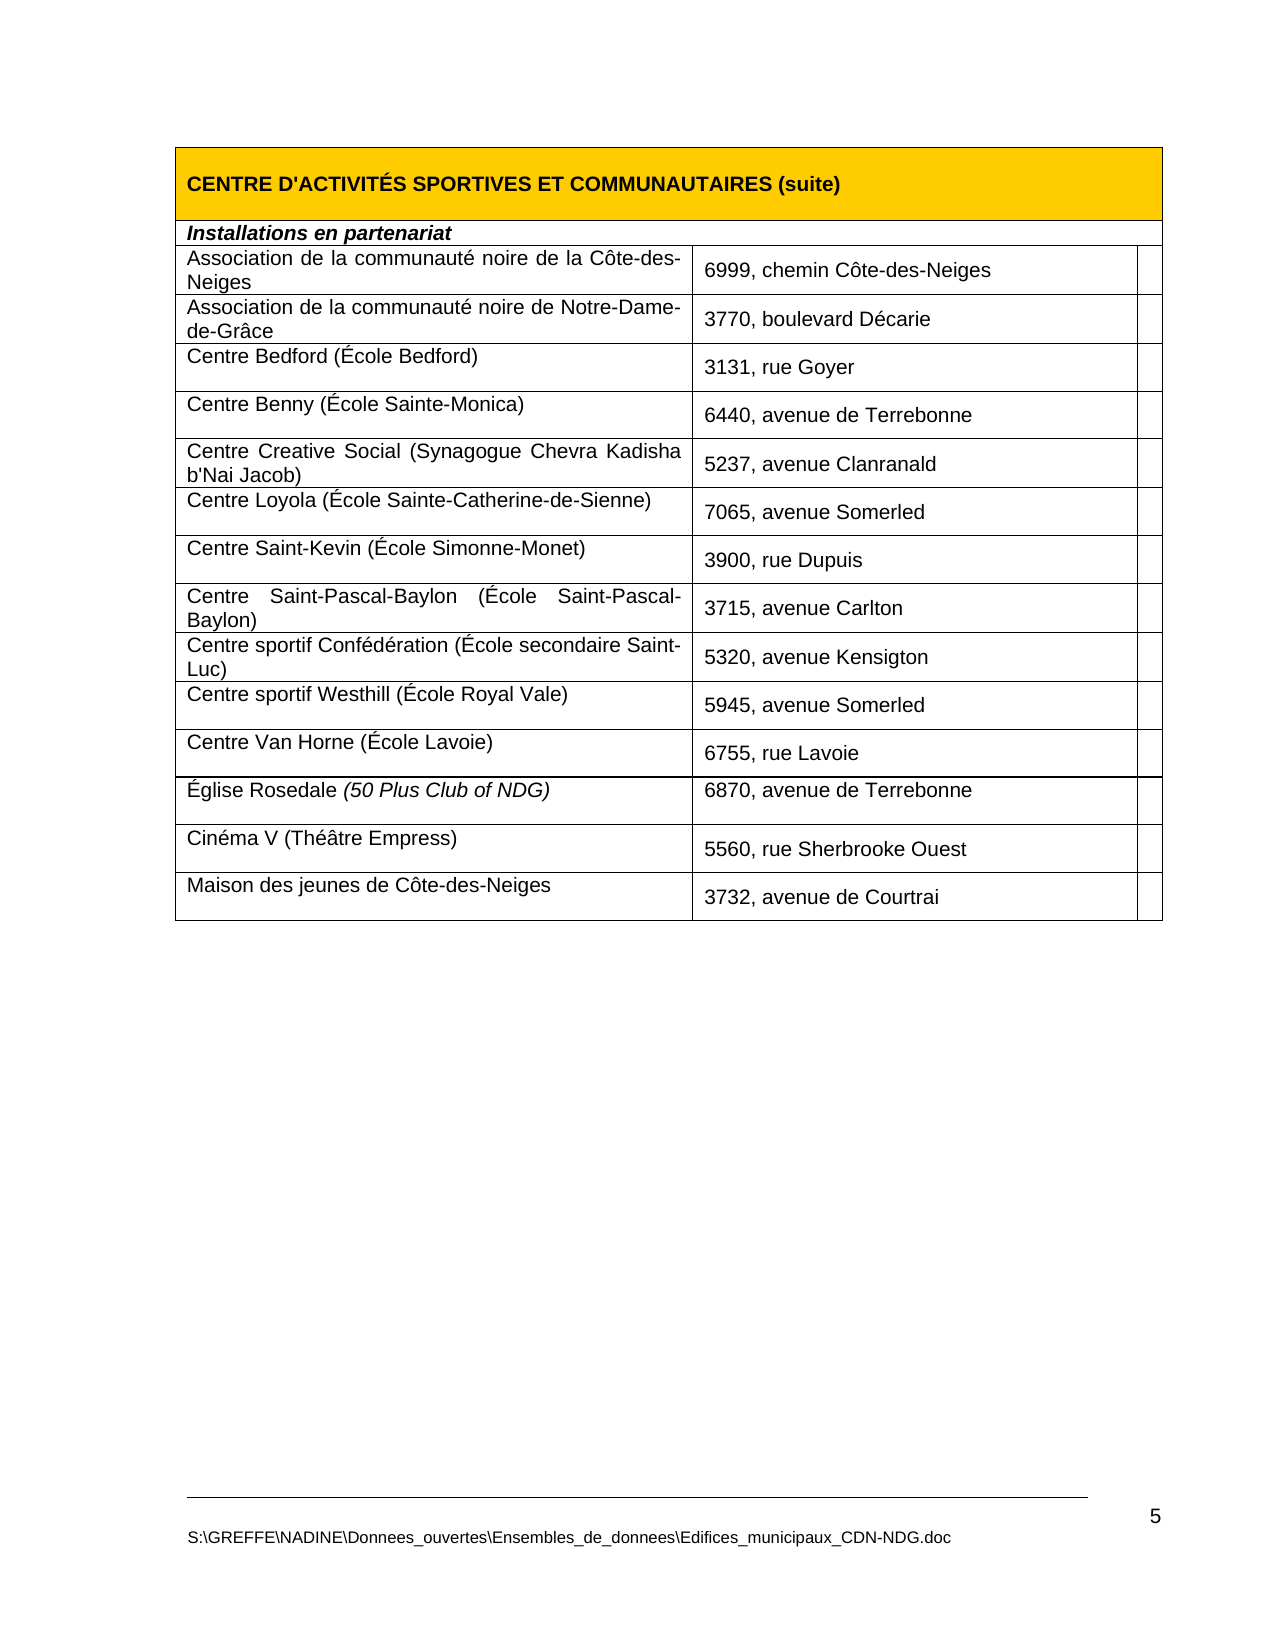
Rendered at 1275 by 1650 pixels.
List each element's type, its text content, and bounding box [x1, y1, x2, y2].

table_cell [1138, 295, 1162, 343]
table_cell [1138, 584, 1162, 632]
table_cell [1138, 246, 1162, 294]
table_cell [1138, 825, 1162, 872]
table_header CENTRE D'ACTIVITÉS SPORTIVES ET COMMUNAUTAIRES (suite) [176, 148, 1162, 220]
table_cell 5945, avenue Somerled [693, 682, 1137, 729]
table_cell Maison des jeunes de Côte-des-Neiges [176, 873, 692, 920]
table_cell 3770, boulevard Décarie [693, 295, 1137, 343]
table_cell Centre Benny (École Sainte-Monica) [176, 392, 692, 438]
table_cell [1138, 439, 1162, 487]
table_cell Centre Saint-Kevin (École Simonne-Monet) [176, 536, 692, 583]
table_cell Centre Loyola (École Sainte-Catherine-de-Sienne) [176, 488, 692, 535]
table_cell 6755, rue Lavoie [693, 730, 1137, 776]
table_cell Cinéma V (Théâtre Empress) [176, 825, 692, 872]
table_cell [1138, 344, 1162, 391]
table_cell Installations en partenariat [176, 221, 1162, 245]
table_cell Association de la communauté noire de la Côte-des-Neiges [176, 246, 692, 294]
table_cell [1138, 778, 1162, 824]
table_cell 5320, avenue Kensigton [693, 633, 1137, 681]
table_cell 7065, avenue Somerled [693, 488, 1137, 535]
table_cell [1138, 682, 1162, 729]
table_cell 5560, rue Sherbrooke Ouest [693, 825, 1137, 872]
table_cell Centre sportif Confédération (École secondaire Saint-Luc) [176, 633, 692, 681]
table_cell Centre Saint-Pascal-Baylon (École Saint-Pascal-Baylon) [176, 584, 692, 632]
table_cell [1138, 536, 1162, 583]
table_cell 3732, avenue de Courtrai [693, 873, 1137, 920]
table_cell Centre Creative Social (Synagogue Chevra Kadisha b'Nai Jacob) [176, 439, 692, 487]
table_cell 6870, avenue de Terrebonne [693, 778, 1137, 824]
table_cell Centre sportif Westhill (École Royal Vale) [176, 682, 692, 729]
table_cell [1138, 873, 1162, 920]
table_cell 5237, avenue Clanranald [693, 439, 1137, 487]
table_cell 3715, avenue Carlton [693, 584, 1137, 632]
table_cell Centre Van Horne (École Lavoie) [176, 730, 692, 776]
table_cell Église Rosedale (50 Plus Club of NDG) [176, 778, 692, 824]
table_cell Association de la communauté noire de Notre-Dame-de-Grâce [176, 295, 692, 343]
table_cell 6440, avenue de Terrebonne [693, 392, 1137, 438]
table_cell 3900, rue Dupuis [693, 536, 1137, 583]
table_cell [1138, 488, 1162, 535]
table_cell [1138, 633, 1162, 681]
table_cell 3131, rue Goyer [693, 344, 1137, 391]
table_cell Centre Bedford (École Bedford) [176, 344, 692, 391]
table_cell [1138, 392, 1162, 438]
table_cell [1138, 730, 1162, 776]
table_cell 6999, chemin Côte-des-Neiges [693, 246, 1137, 294]
